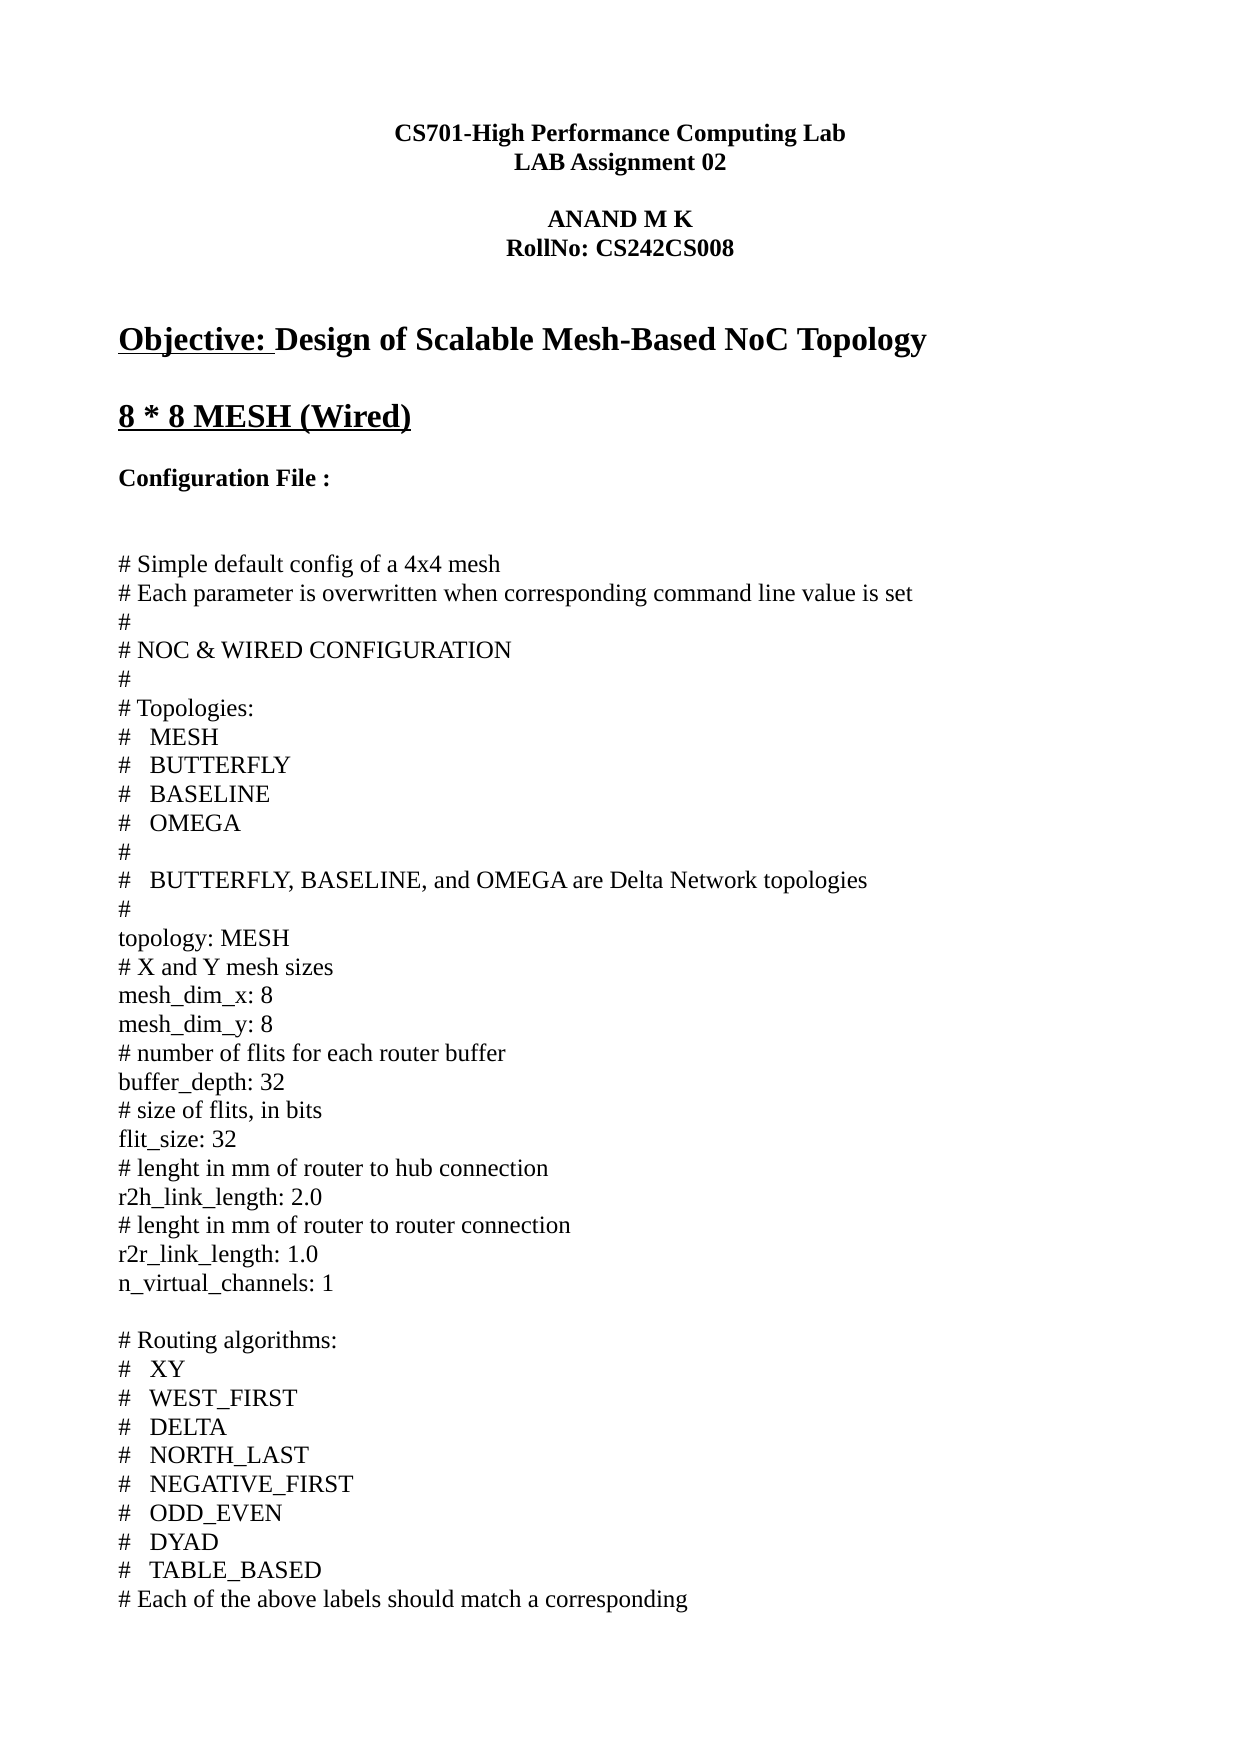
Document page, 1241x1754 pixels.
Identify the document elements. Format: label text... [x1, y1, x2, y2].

text # NORTH_LAST [118, 1441, 1122, 1469]
text 8 * 8 MESH (Wired) [118, 396, 1122, 434]
text # DELTA [118, 1412, 1122, 1441]
text # WEST_FIRST [118, 1383, 1122, 1412]
text topology: MESH [118, 923, 1122, 952]
text r2r_link_length: 1.0 [118, 1239, 1122, 1268]
text # size of flits, in bits [118, 1096, 1122, 1124]
text Objective: Design of Scalable Mesh-Based NoC Topology [118, 319, 1122, 358]
text # [118, 664, 1122, 693]
text # BASELINE [118, 779, 1122, 808]
text # MESH [118, 722, 1122, 751]
text # X and Y mesh sizes [118, 952, 1122, 981]
text Configuration File : [118, 463, 1122, 492]
text CS701-High Performance Computing Lab [118, 118, 1122, 147]
text # [118, 837, 1122, 866]
text # [118, 894, 1122, 923]
text flit_size: 32 [118, 1124, 1122, 1153]
text # DYAD [118, 1527, 1122, 1556]
text mesh_dim_y: 8 [118, 1009, 1122, 1038]
text # lenght in mm of router to hub connection [118, 1153, 1122, 1182]
text # BUTTERFLY, BASELINE, and OMEGA are Delta Network topologies [118, 866, 1122, 894]
text # TABLE_BASED [118, 1556, 1122, 1584]
text # BUTTERFLY [118, 751, 1122, 779]
text # Routing algorithms: [118, 1326, 1122, 1354]
text n_virtual_channels: 1 [118, 1268, 1122, 1297]
text # number of flits for each router buffer [118, 1038, 1122, 1067]
text ANAND M K [118, 204, 1122, 233]
text # [118, 607, 1122, 636]
text r2h_link_length: 2.0 [118, 1182, 1122, 1211]
text # NEGATIVE_FIRST [118, 1469, 1122, 1498]
text # Simple default config of a 4x4 mesh [118, 549, 1122, 578]
text # Each of the above labels should match a corresponding [118, 1584, 1122, 1613]
text LAB Assignment 02 [118, 147, 1122, 176]
text mesh_dim_x: 8 [118, 981, 1122, 1009]
text # ODD_EVEN [118, 1498, 1122, 1527]
text # lenght in mm of router to router connection [118, 1211, 1122, 1239]
text # Topologies: [118, 693, 1122, 722]
text buffer_depth: 32 [118, 1067, 1122, 1096]
text # OMEGA [118, 808, 1122, 837]
text # XY [118, 1354, 1122, 1383]
text # Each parameter is overwritten when corresponding command line value is set [118, 578, 1122, 607]
text RollNo: CS242CS008 [118, 233, 1122, 262]
text # NOC & WIRED CONFIGURATION [118, 636, 1122, 664]
